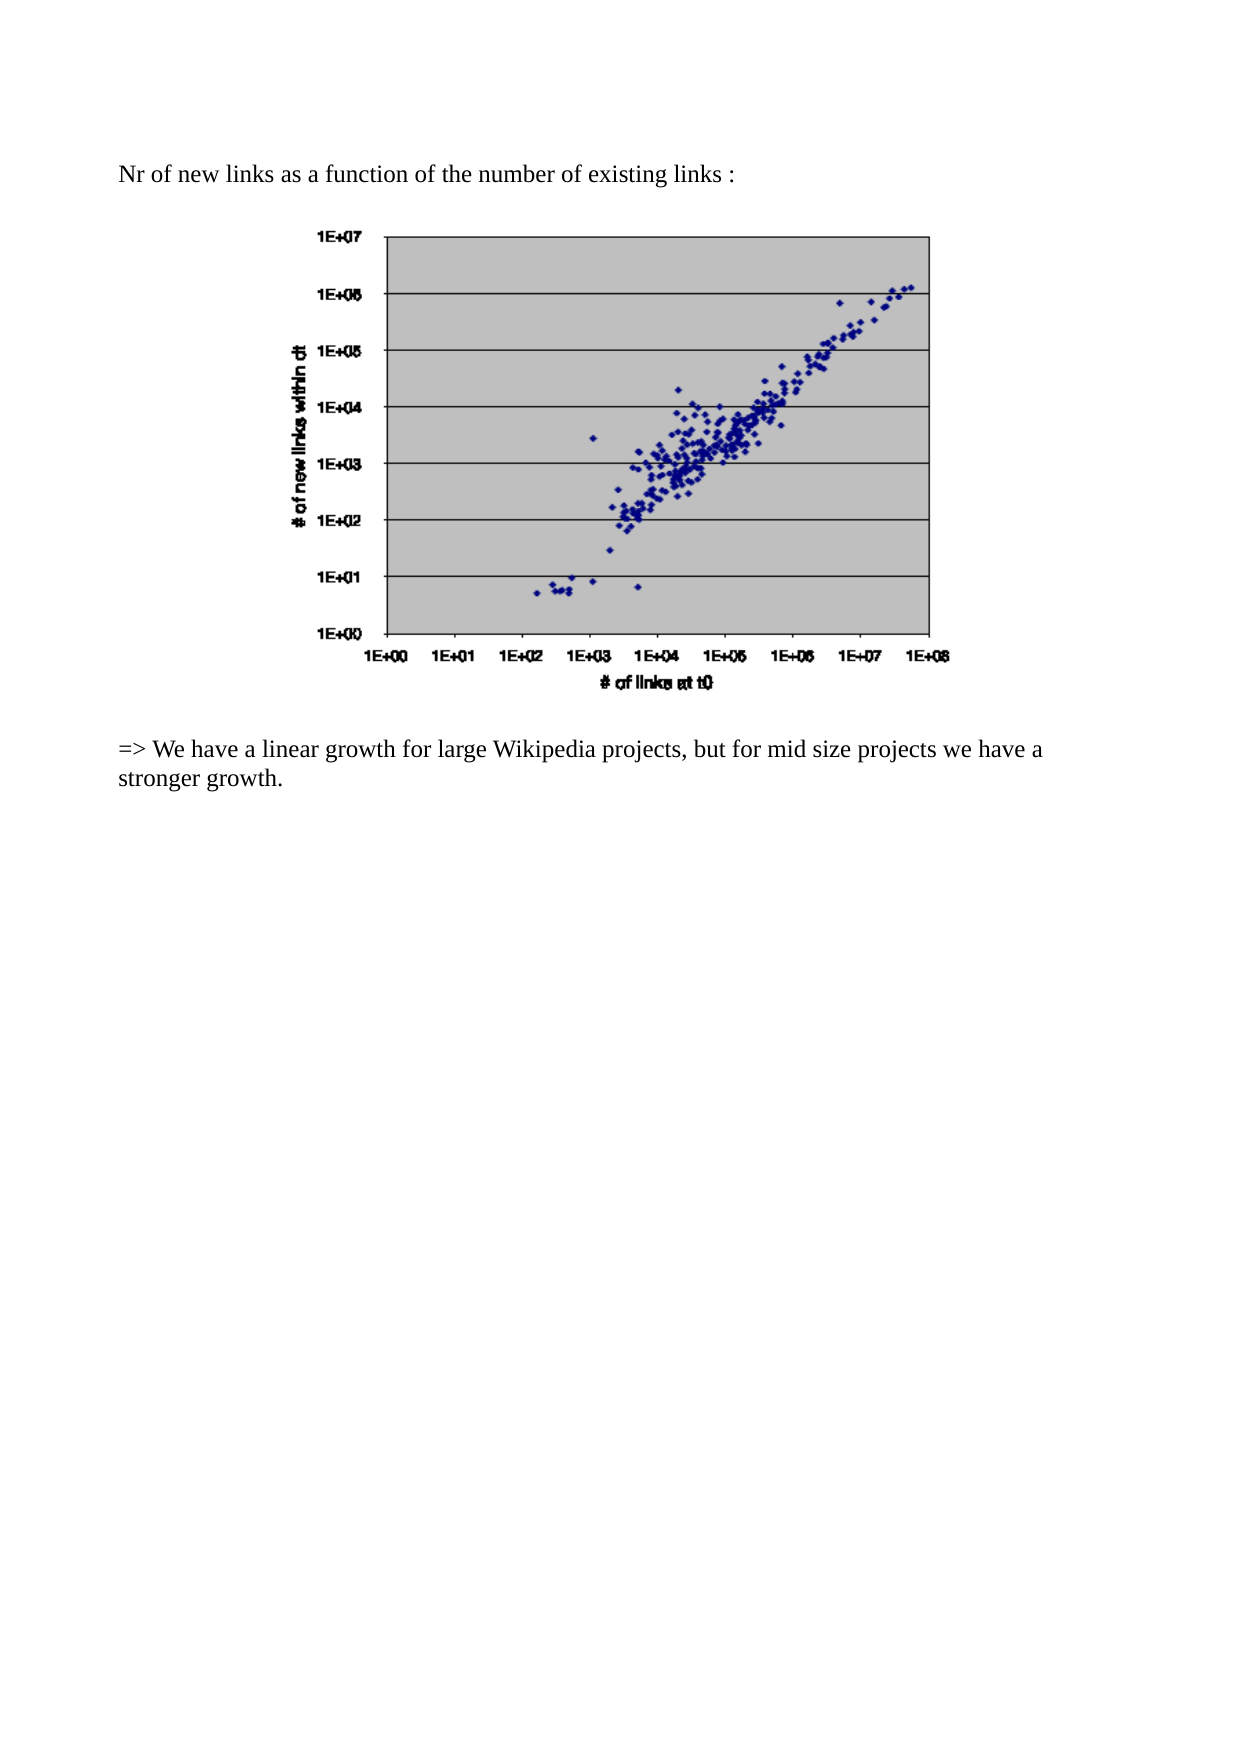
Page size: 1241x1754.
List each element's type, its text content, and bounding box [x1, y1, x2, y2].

picture [282, 198, 977, 693]
text Nr of new links as a function of the number of existing links : [118, 159, 1122, 188]
text => We have a linear growth for large Wikipedia projects, but for mid size projects we have a stronger growth. [118, 734, 1122, 791]
